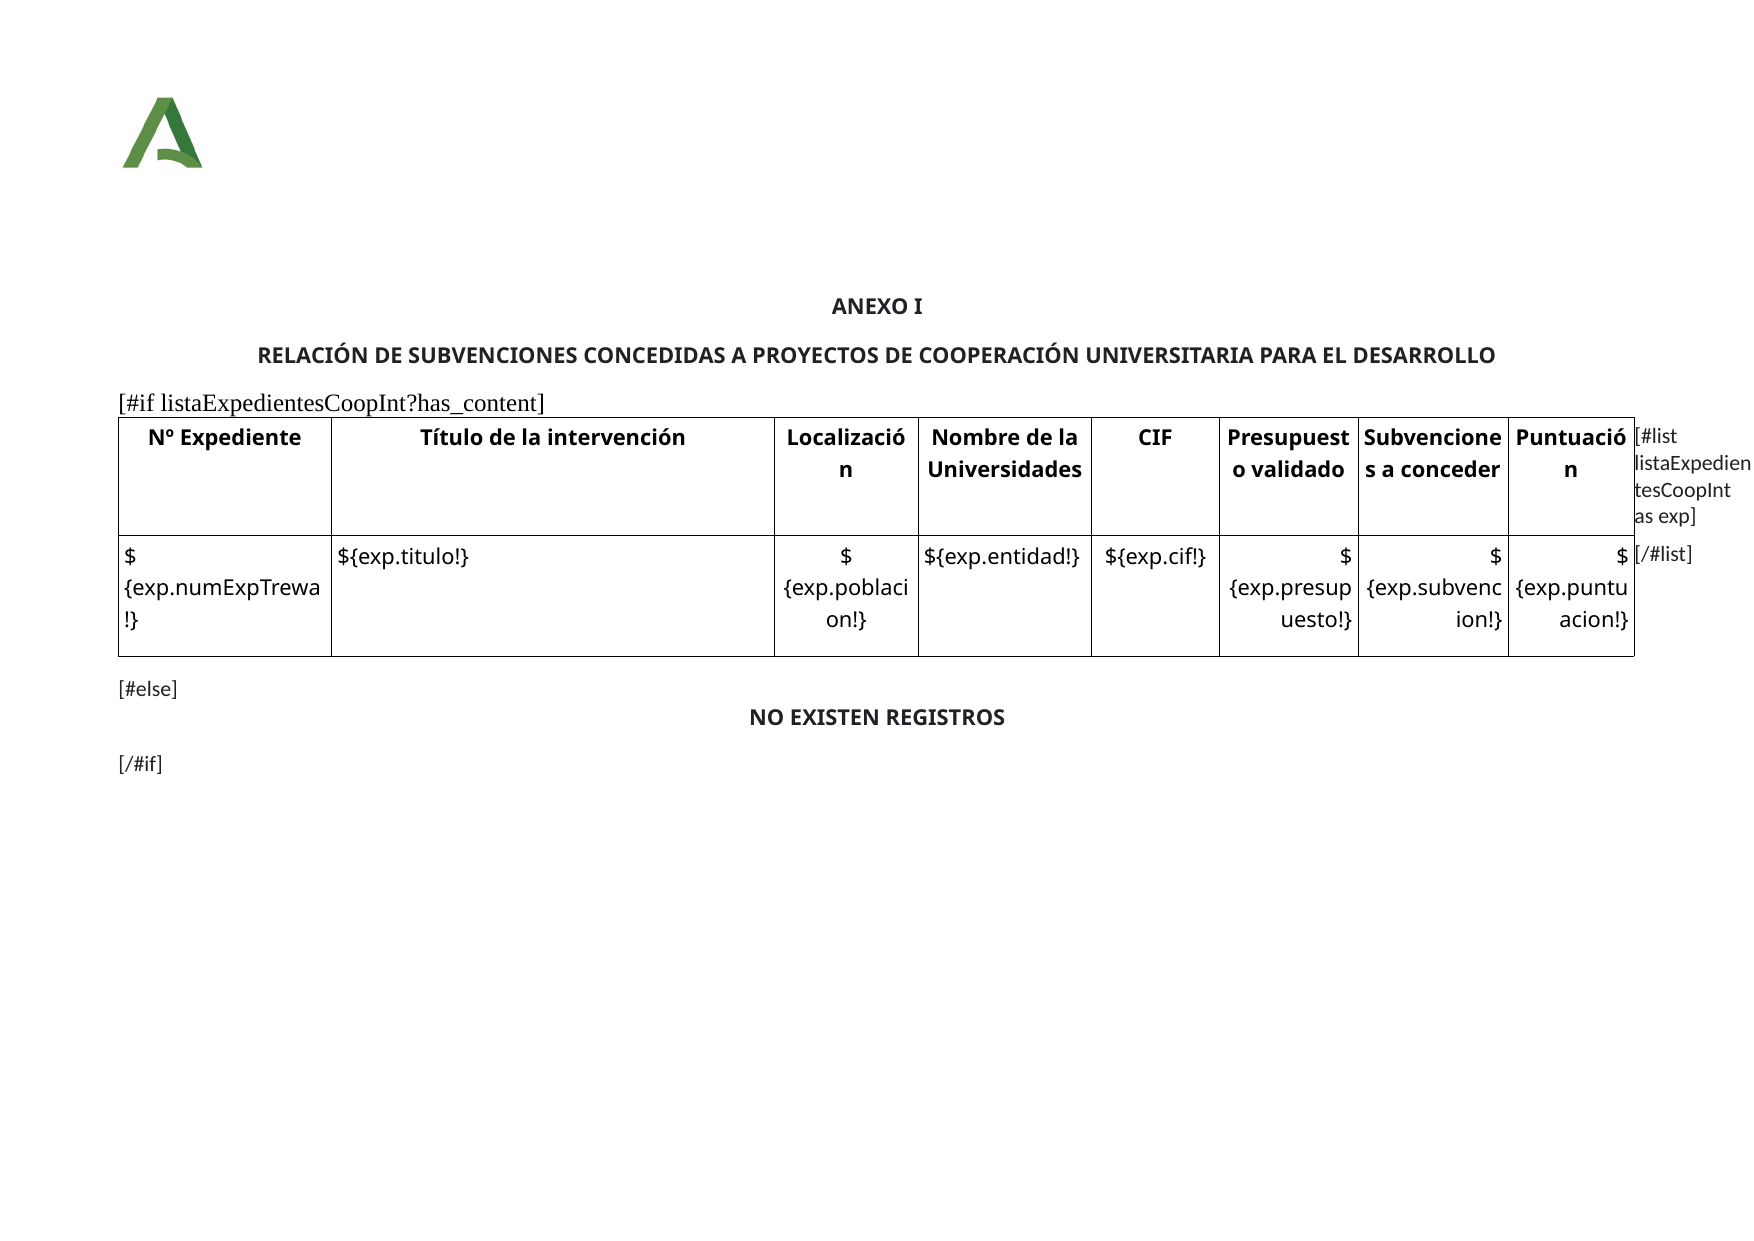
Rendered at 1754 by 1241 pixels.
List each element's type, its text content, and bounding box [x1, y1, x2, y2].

table_cell ${exp.entidad!} [919, 536, 1091, 656]
picture [118, 93, 207, 172]
table_cell ${exp.puntuacion!} [1509, 536, 1634, 656]
table_cell ${exp.poblacion!} [775, 536, 918, 656]
table_header Subvenciones a conceder [1359, 418, 1508, 535]
table_header Puntuación [1509, 418, 1634, 535]
text NO EXISTEN REGISTROS [118, 702, 1636, 732]
table_header Localización [775, 418, 918, 535]
table_cell [/#list] [1635, 535, 1752, 656]
table_cell ${exp.presupuesto!} [1220, 536, 1358, 656]
table_cell ${exp.subvencion!} [1359, 536, 1508, 656]
table_header Presupuesto validado [1220, 418, 1358, 535]
text [#if listaExpedientesCoopInt?has_content] [118, 388, 1636, 417]
table_header Nº Expediente [119, 418, 331, 535]
text RELACIÓN DE SUBVENCIONES CONCEDIDAS A PROYECTOS DE COOPERACIÓN UNIVERSITARIA PARA EL DESARROLLO [118, 339, 1636, 369]
text [/#if] [118, 750, 1636, 777]
table_cell ${exp.numExpTrewa!} [119, 536, 331, 656]
table_header [#list listaExpedientesCoopInt as exp] [1635, 417, 1752, 535]
table_header CIF [1092, 418, 1219, 535]
table_header Título de la intervención [332, 418, 774, 535]
table_header Nombre de la Universidades [919, 418, 1091, 535]
text ANEXO I [118, 291, 1636, 321]
table_cell ${exp.cif!} [1092, 536, 1219, 656]
text [#else] [118, 675, 1636, 702]
table_cell ${exp.titulo!} [332, 536, 774, 656]
